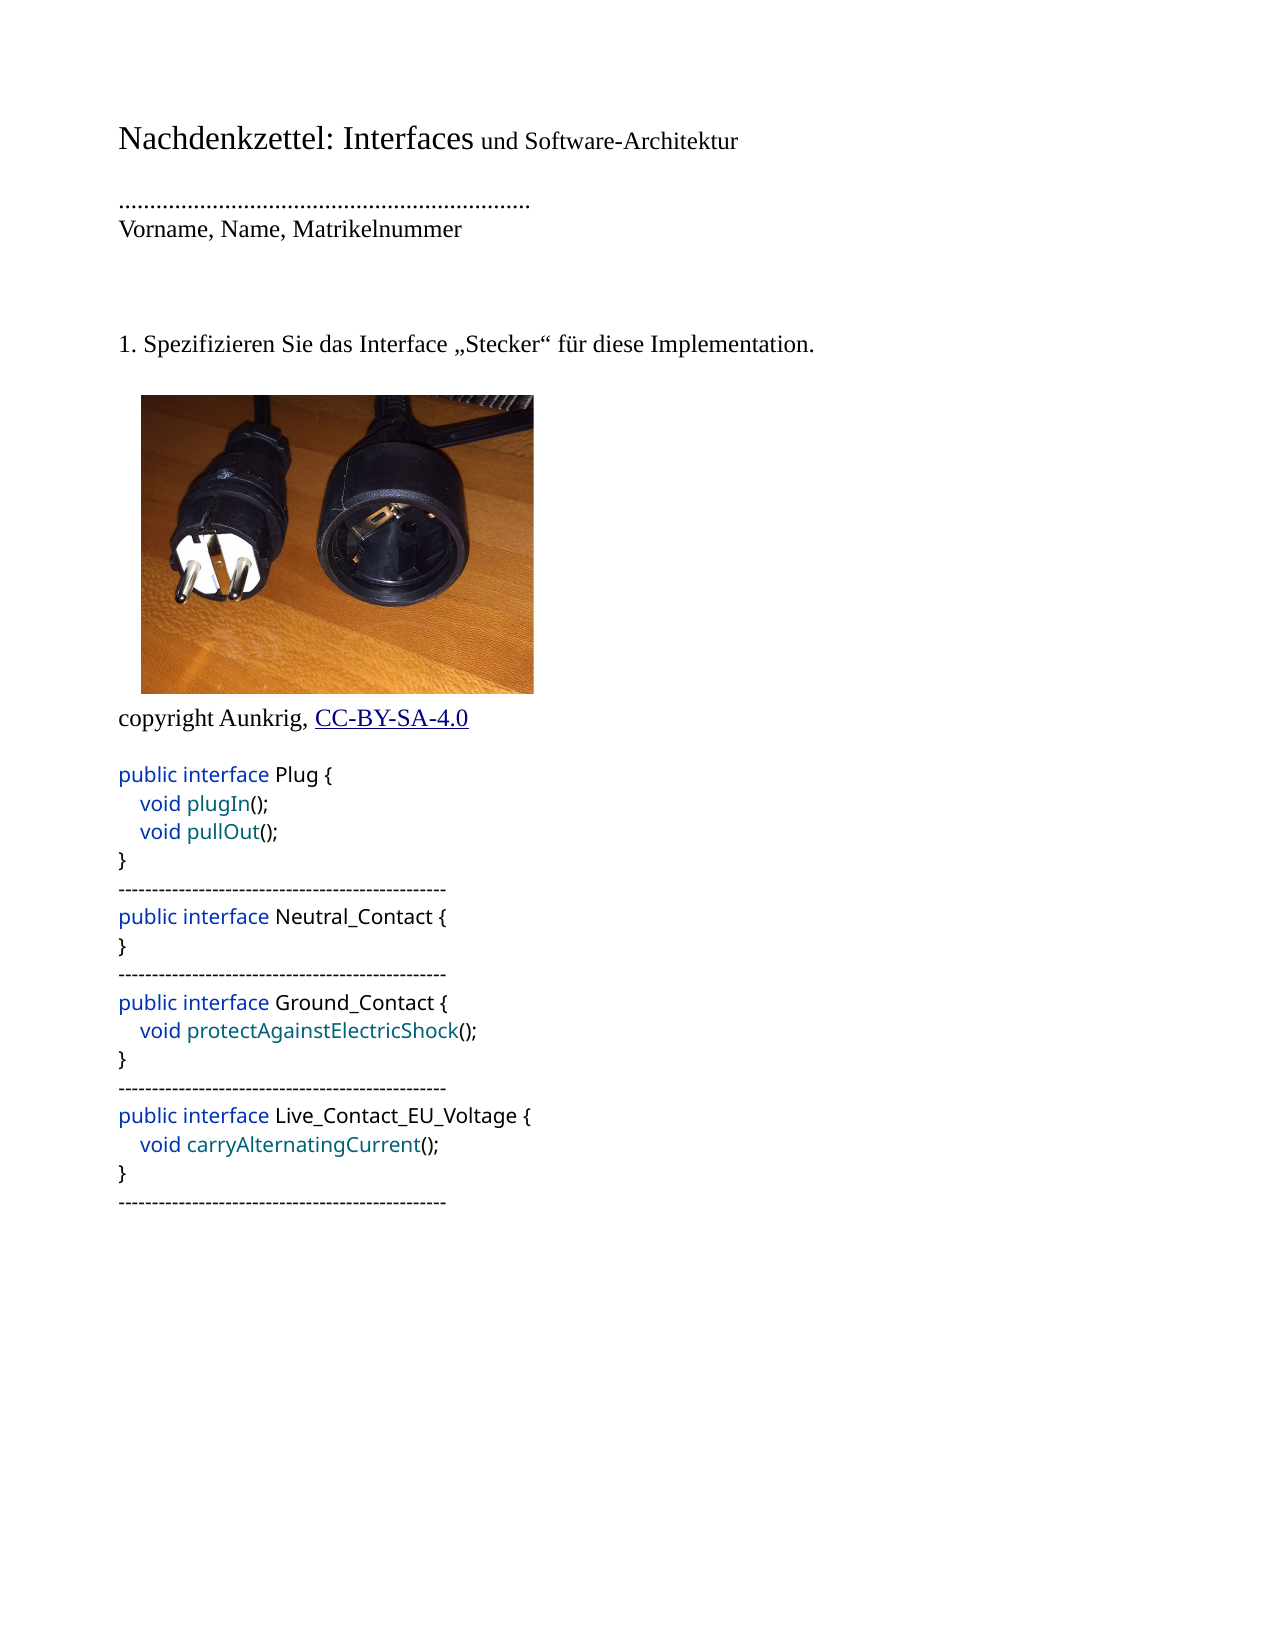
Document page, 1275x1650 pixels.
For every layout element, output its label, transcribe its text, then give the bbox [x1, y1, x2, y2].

text ------------------------------------------------- [118, 1073, 1157, 1101]
text public interface Plug { void plugIn(); void pullOut(); } [118, 760, 1157, 874]
text public interface Neutral_Contact { } [118, 902, 1157, 959]
text public interface Live_Contact_EU_Voltage { void carryAlternatingCurrent(); } [118, 1101, 1157, 1187]
text ------------------------------------------------- [118, 874, 1157, 902]
text public interface Ground_Contact { void protectAgainstElectricShock(); } [118, 988, 1157, 1073]
text ------------------------------------------------- [118, 959, 1157, 988]
text copyright Aunkrig, CC-BY-SA-4.0 [118, 703, 1157, 731]
text 1. Spezifizieren Sie das Interface „Stecker“ für diese Implementation. [118, 329, 1157, 358]
text Nachdenkzettel: Interfaces und Software-Architektur [118, 118, 1157, 156]
picture [141, 395, 534, 694]
text .................................................................. [118, 185, 1157, 214]
text Vorname, Name, Matrikelnummer [118, 214, 1157, 243]
text ------------------------------------------------- [118, 1187, 1157, 1215]
